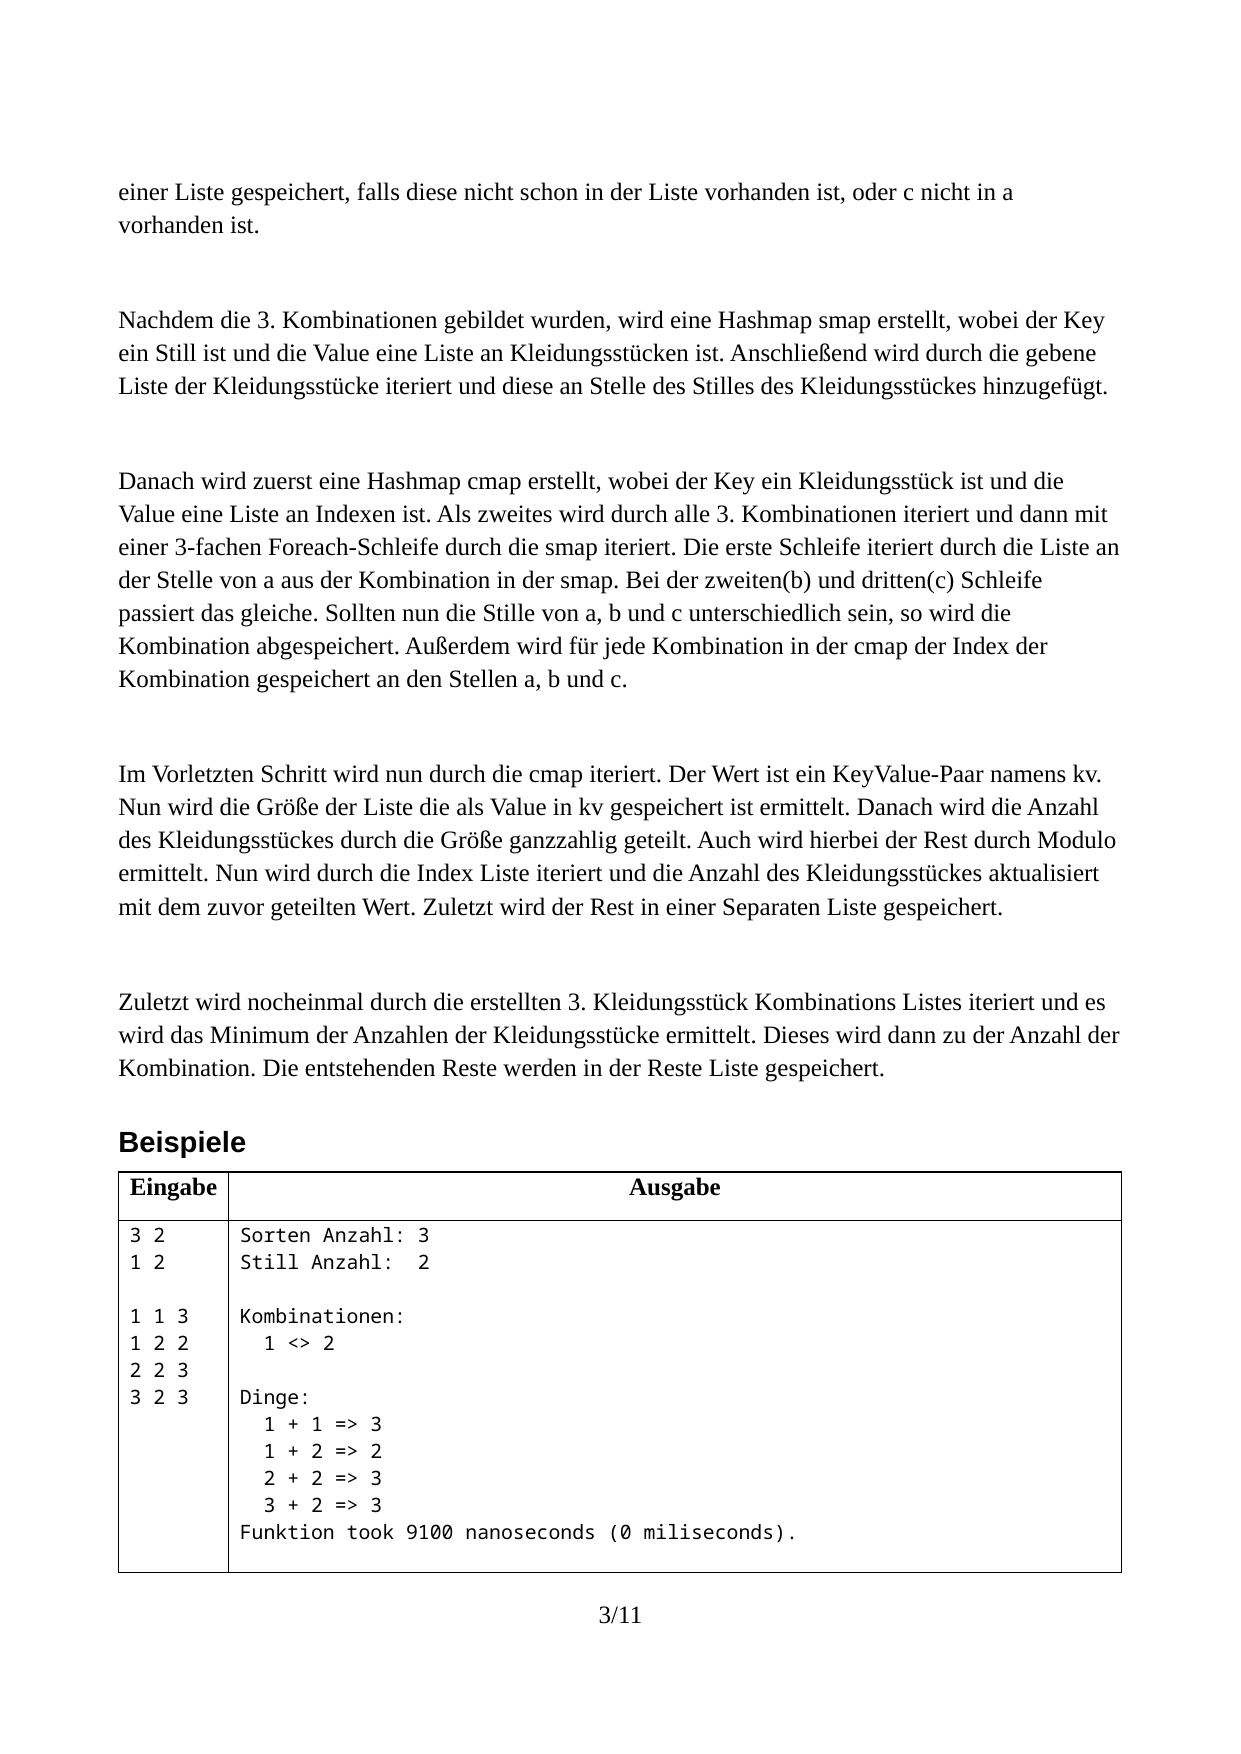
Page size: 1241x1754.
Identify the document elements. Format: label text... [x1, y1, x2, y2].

text Im Vorletzten Schritt wird nun durch die cmap iteriert. Der Wert ist ein KeyValue-Paar namens kv. Nun wird die Größe der Liste die als Value in kv gespeichert ist ermittelt. Danach wird die Anzahl des Kleidungsstückes durch die Größe ganzzahlig geteilt. Auch wird hierbei der Rest durch Modulo ermittelt. Nun wird durch die Index Liste iteriert und die Anzahl des Kleidungsstückes aktualisiert mit dem zuvor geteilten Wert. Zuletzt wird der Rest in einer Separaten Liste gespeichert. [118, 759, 1122, 920]
table_header Eingabe [119, 1173, 228, 1220]
text Nachdem die 3. Kombinationen gebildet wurden, wird eine Hashmap smap erstellt, wobei der Key ein Still ist und die Value eine Liste an Kleidungsstücken ist. Anschließend wird durch die gebene Liste der Kleidungsstücke iteriert und diese an Stelle des Stilles des Kleidungsstückes hinzugefügt. [118, 305, 1122, 400]
text Danach wird zuerst eine Hashmap cmap erstellt, wobei der Key ein Kleidungsstück ist und die Value eine Liste an Indexen ist. Als zweites wird durch alle 3. Kombinationen iteriert und dann mit einer 3-fachen Foreach-Schleife durch die smap iteriert. Die erste Schleife iteriert durch die Liste an der Stelle von a aus der Kombination in der smap. Bei der zweiten(b) und dritten(c) Schleife passiert das gleiche. Sollten nun die Stille von a, b und c unterschiedlich sein, so wird die Kombination abgespeichert. Außerdem wird für jede Kombination in der cmap der Index der Kombination gespeichert an den Stellen a, b und c. [118, 466, 1122, 693]
text einer Liste gespeichert, falls diese nicht schon in der Liste vorhanden ist, oder c nicht in a vorhanden ist. [118, 177, 1122, 238]
text Zuletzt wird nocheinmal durch die erstellten 3. Kleidungsstück Kombinations Listes iteriert und es wird das Minimum der Anzahlen der Kleidungsstücke ermittelt. Dieses wird dann zu der Anzahl der Kombination. Die entstehenden Reste werden in der Reste Liste gespeichert. [118, 987, 1122, 1082]
subtitle Beispiele [118, 1125, 1122, 1159]
table_cell 3 2 1 2 1 1 3 1 2 2 2 2 3 3 2 3 [119, 1221, 228, 1572]
table_header Ausgabe [229, 1173, 1121, 1220]
table_cell Sorten Anzahl: 3 Still Anzahl: 2 Kombinationen: 1 <> 2 Dinge: 1 + 1 => 3 1 + 2 => 2 2 + 2 => 3 3 + 2 => 3 Funktion took 9100 nanoseconds (0 miliseconds). [229, 1221, 1121, 1572]
